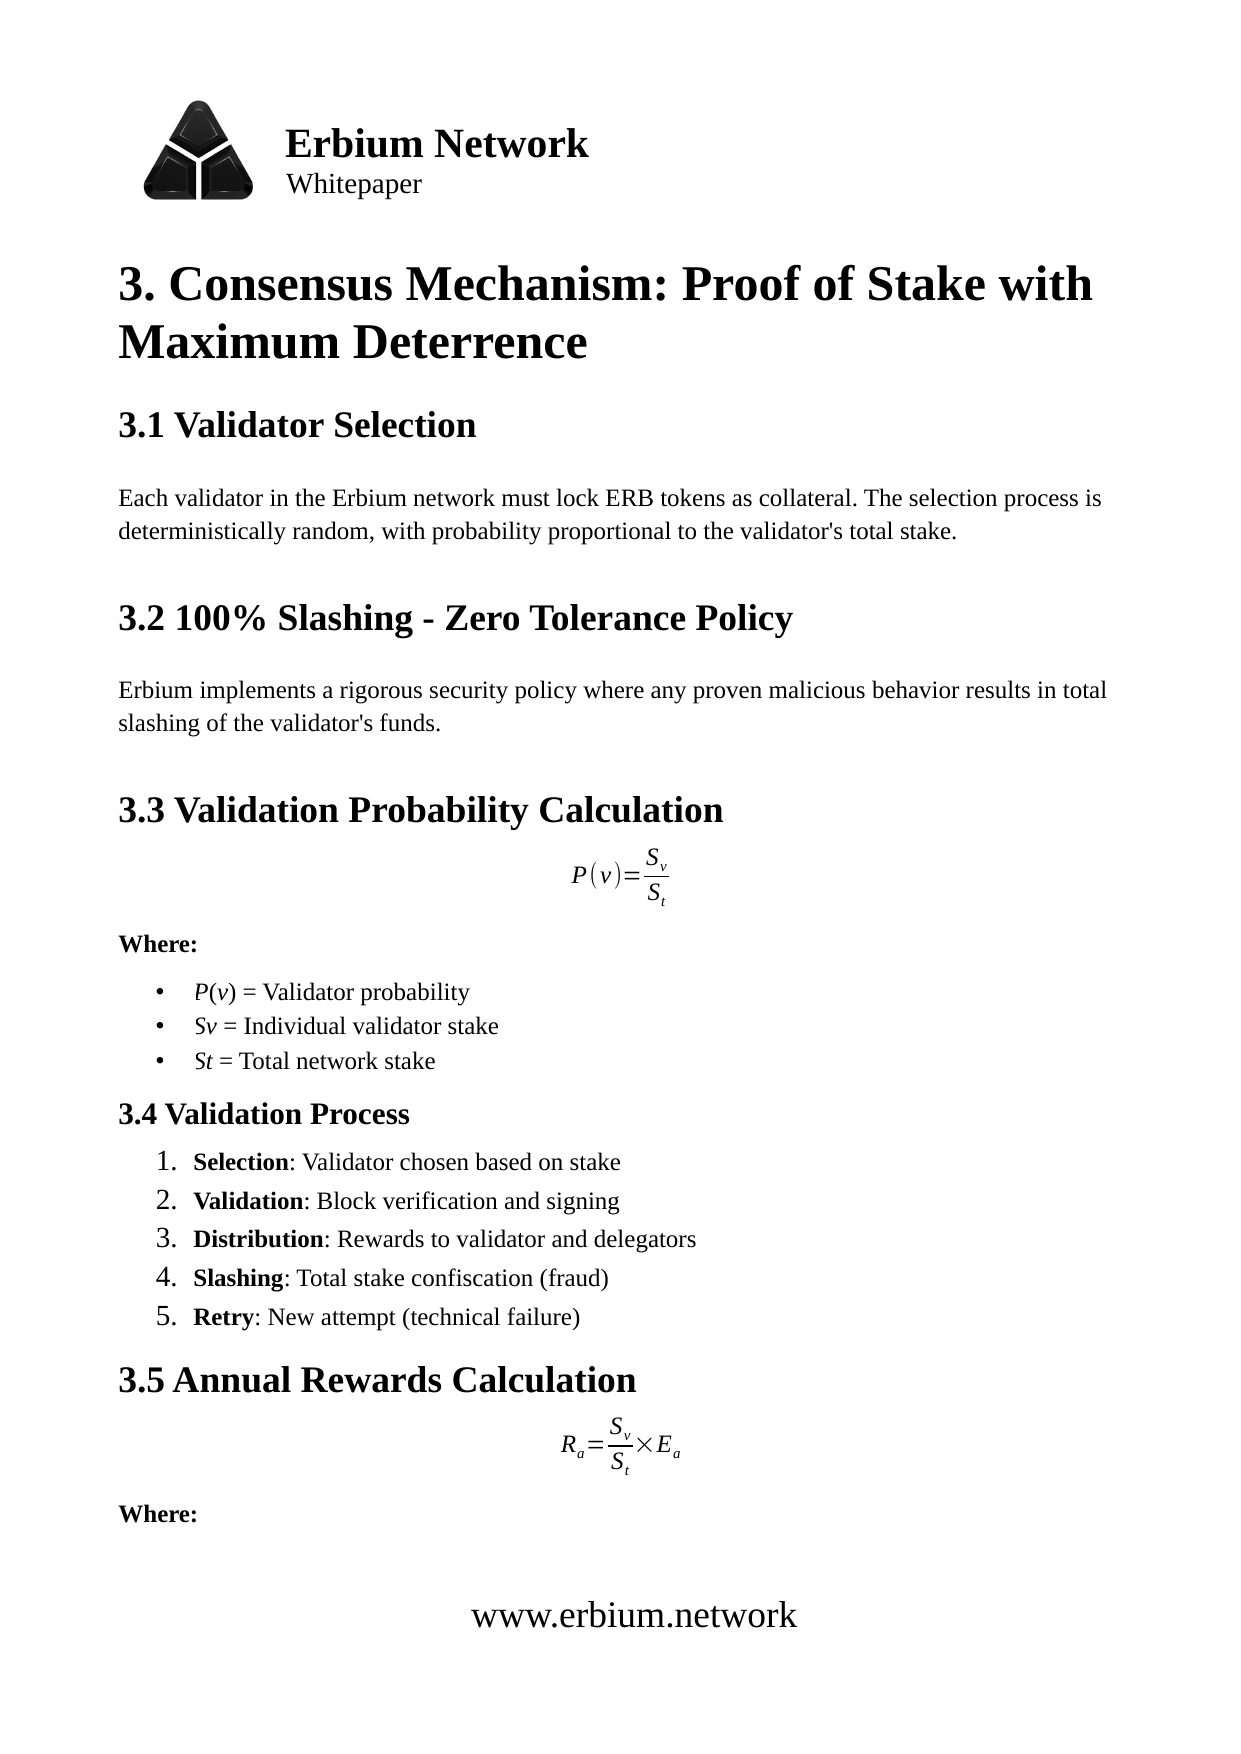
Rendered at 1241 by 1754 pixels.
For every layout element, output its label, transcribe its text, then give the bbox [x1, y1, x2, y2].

subtitle 3.5 Annual Rewards Calculation [118, 1357, 1122, 1400]
list Slashing: Total stake confiscation (fraud) [156, 1259, 1122, 1293]
subtitle 3.2 100% Slashing - Zero Tolerance Policy [118, 595, 1122, 638]
list Selection: Validator chosen based on stake [156, 1143, 1122, 1177]
list Sv​ = Individual validator stake [156, 1011, 1122, 1040]
list Validation: Block verification and signing [156, 1182, 1122, 1216]
text Where: [118, 929, 1122, 958]
picture [119, 91, 280, 217]
subtitle 3.3 Validation Probability Calculation [118, 787, 1122, 831]
list P(v) = Validator probability [156, 977, 1122, 1006]
list St​ = Total network stake [156, 1046, 1122, 1075]
text Where: [118, 1499, 1122, 1528]
text Each validator in the Erbium network must lock ERB tokens as collateral. The selection process is deterministically random, with probability proportional to the validator's total stake. [118, 483, 1122, 545]
text Erbium implements a rigorous security policy where any proven malicious behavior results in total slashing of the validator's funds. [118, 676, 1122, 737]
list Distribution: Rewards to validator and delegators [156, 1221, 1122, 1254]
subtitle 3.4 Validation Process [118, 1095, 1122, 1131]
subtitle 3.1 Validator Selection [118, 402, 1122, 446]
subtitle 3. Consensus Mechanism: Proof of Stake with Maximum Deterrence [118, 254, 1122, 369]
list Retry: New attempt (technical failure) [156, 1298, 1122, 1331]
